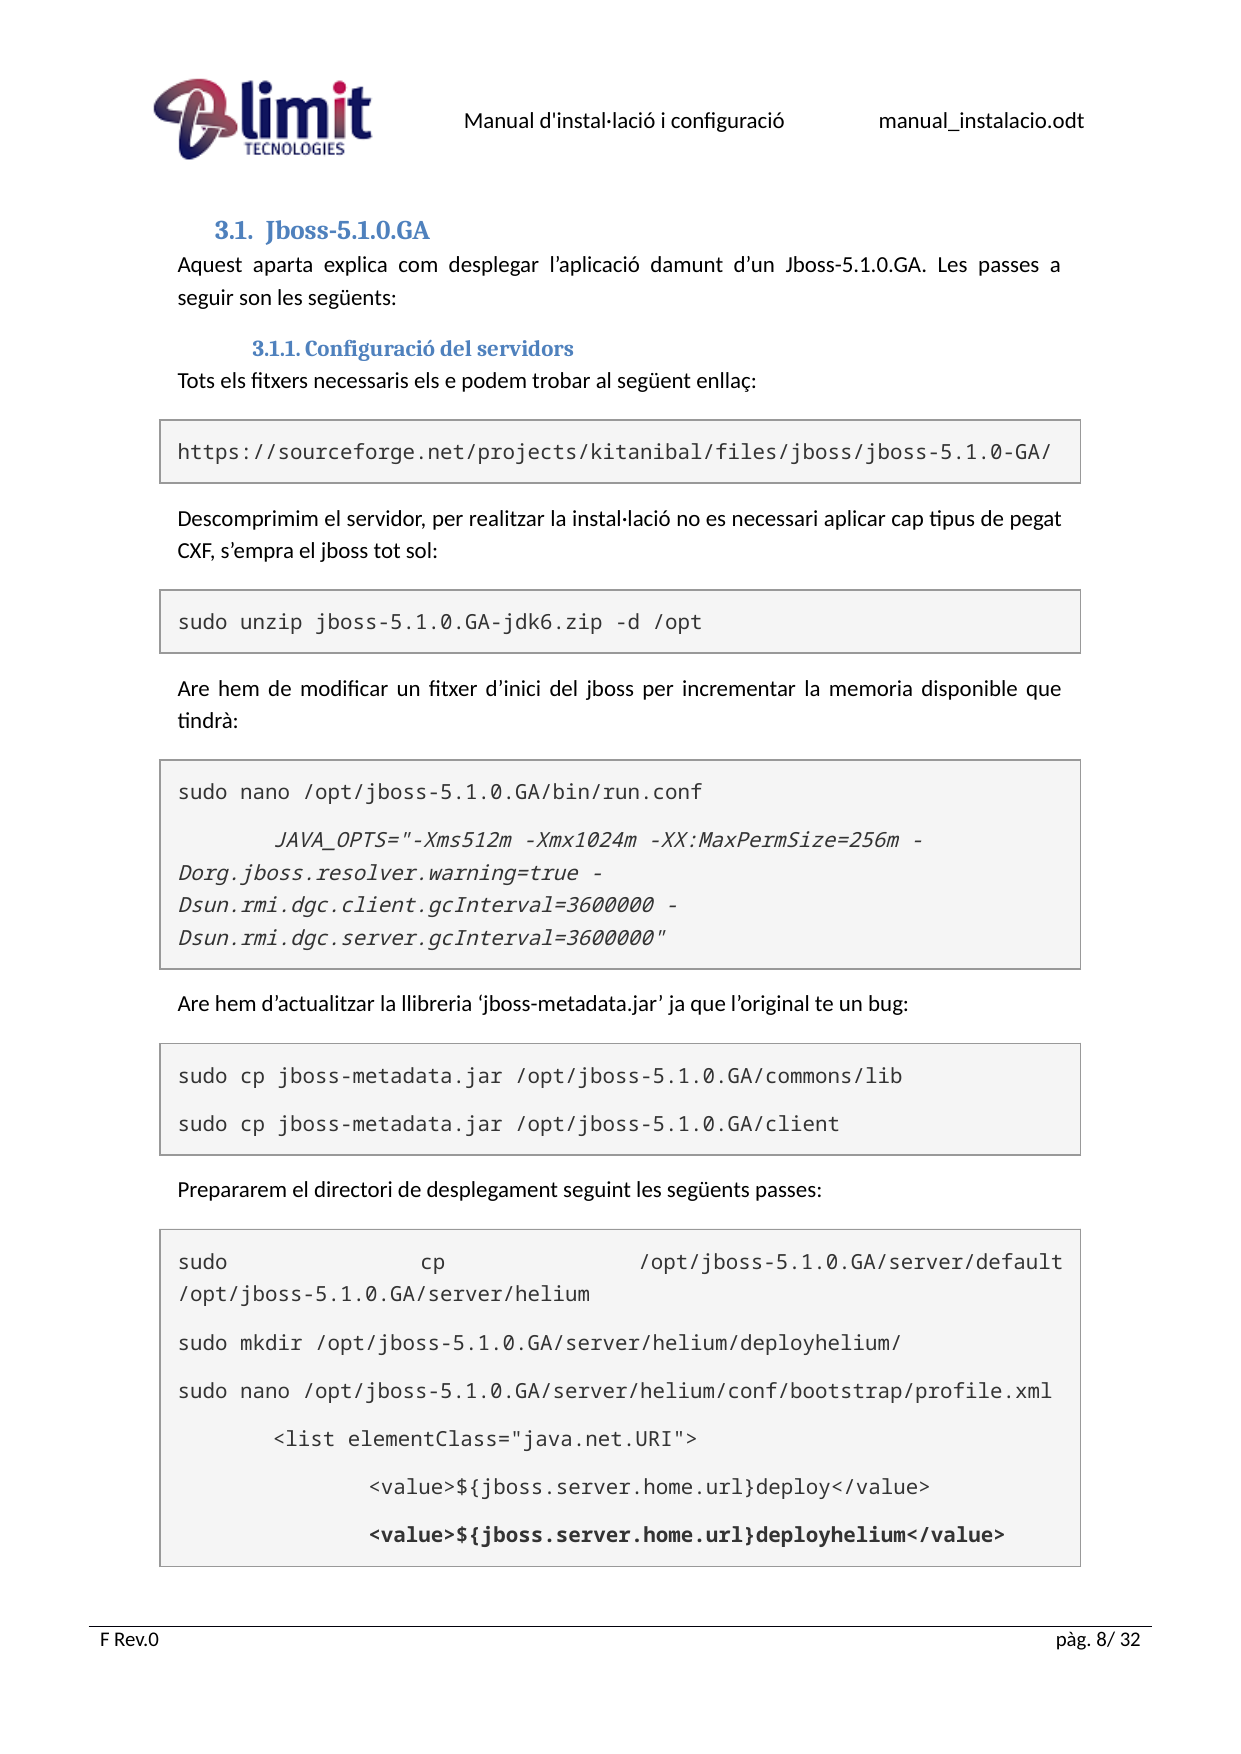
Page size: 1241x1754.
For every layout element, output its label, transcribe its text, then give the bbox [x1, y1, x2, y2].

text JAVA_OPTS="-Xms512m -Xmx1024m -XX:MaxPermSize=256m -Dorg.jboss.resolver.warning=true -Dsun.rmi.dgc.client.gcInterval=3600000 -Dsun.rmi.dgc.server.gcInterval=3600000" [161, 807, 1080, 968]
text sudo nano /opt/jboss-5.1.0.GA/bin/run.conf [161, 761, 1080, 806]
text Are hem de modificar un fitxer d’inici del jboss per incrementar la memoria disponible que tindrà: [177, 674, 1063, 734]
text sudo unzip jboss-5.1.0.GA-jdk6.zip -d /opt [161, 591, 1080, 652]
text Aquest aparta explica com desplegar l’aplicació damunt d’un Jboss-5.1.0.GA. Les passes a seguir son les següents: [177, 251, 1063, 311]
text <value>${jboss.server.home.url}deploy</value> [161, 1454, 1080, 1501]
text <list elementClass="java.net.URI"> [161, 1406, 1080, 1452]
text Descomprimim el servidor, per realitzar la instal·lació no es necessari aplicar cap tipus de pegat CXF, s’empra el jboss tot sol: [177, 504, 1063, 564]
subtitle Jboss-5.1.0.GA [215, 215, 1063, 246]
text Prepararem el directori de desplegament seguint les següents passes: [177, 1176, 1063, 1203]
text <value>${jboss.server.home.url}deployhelium</value> [161, 1502, 1080, 1566]
text sudo mkdir /opt/jboss-5.1.0.GA/server/helium/deployhelium/ [161, 1309, 1080, 1356]
text Tots els fitxers necessaris els e podem trobar al següent enllaç: [177, 366, 1063, 394]
text sudo cp /opt/jboss-5.1.0.GA/server/default /opt/jboss-5.1.0.GA/server/helium [161, 1230, 1080, 1308]
text sudo cp jboss-metadata.jar /opt/jboss-5.1.0.GA/commons/lib [161, 1044, 1080, 1089]
picture [148, 73, 379, 166]
text https://sourceforge.net/projects/kitanibal/files/jboss/jboss-5.1.0-GA/ [161, 421, 1080, 482]
subtitle Configuració del servidors [252, 336, 1063, 362]
text Are hem d’actualitzar la llibreria ‘jboss-metadata.jar’ ja que l’original te un bug: [177, 989, 1063, 1018]
text sudo nano /opt/jboss-5.1.0.GA/server/helium/conf/bootstrap/profile.xml [161, 1358, 1080, 1404]
text sudo cp jboss-metadata.jar /opt/jboss-5.1.0.GA/client [161, 1091, 1080, 1154]
